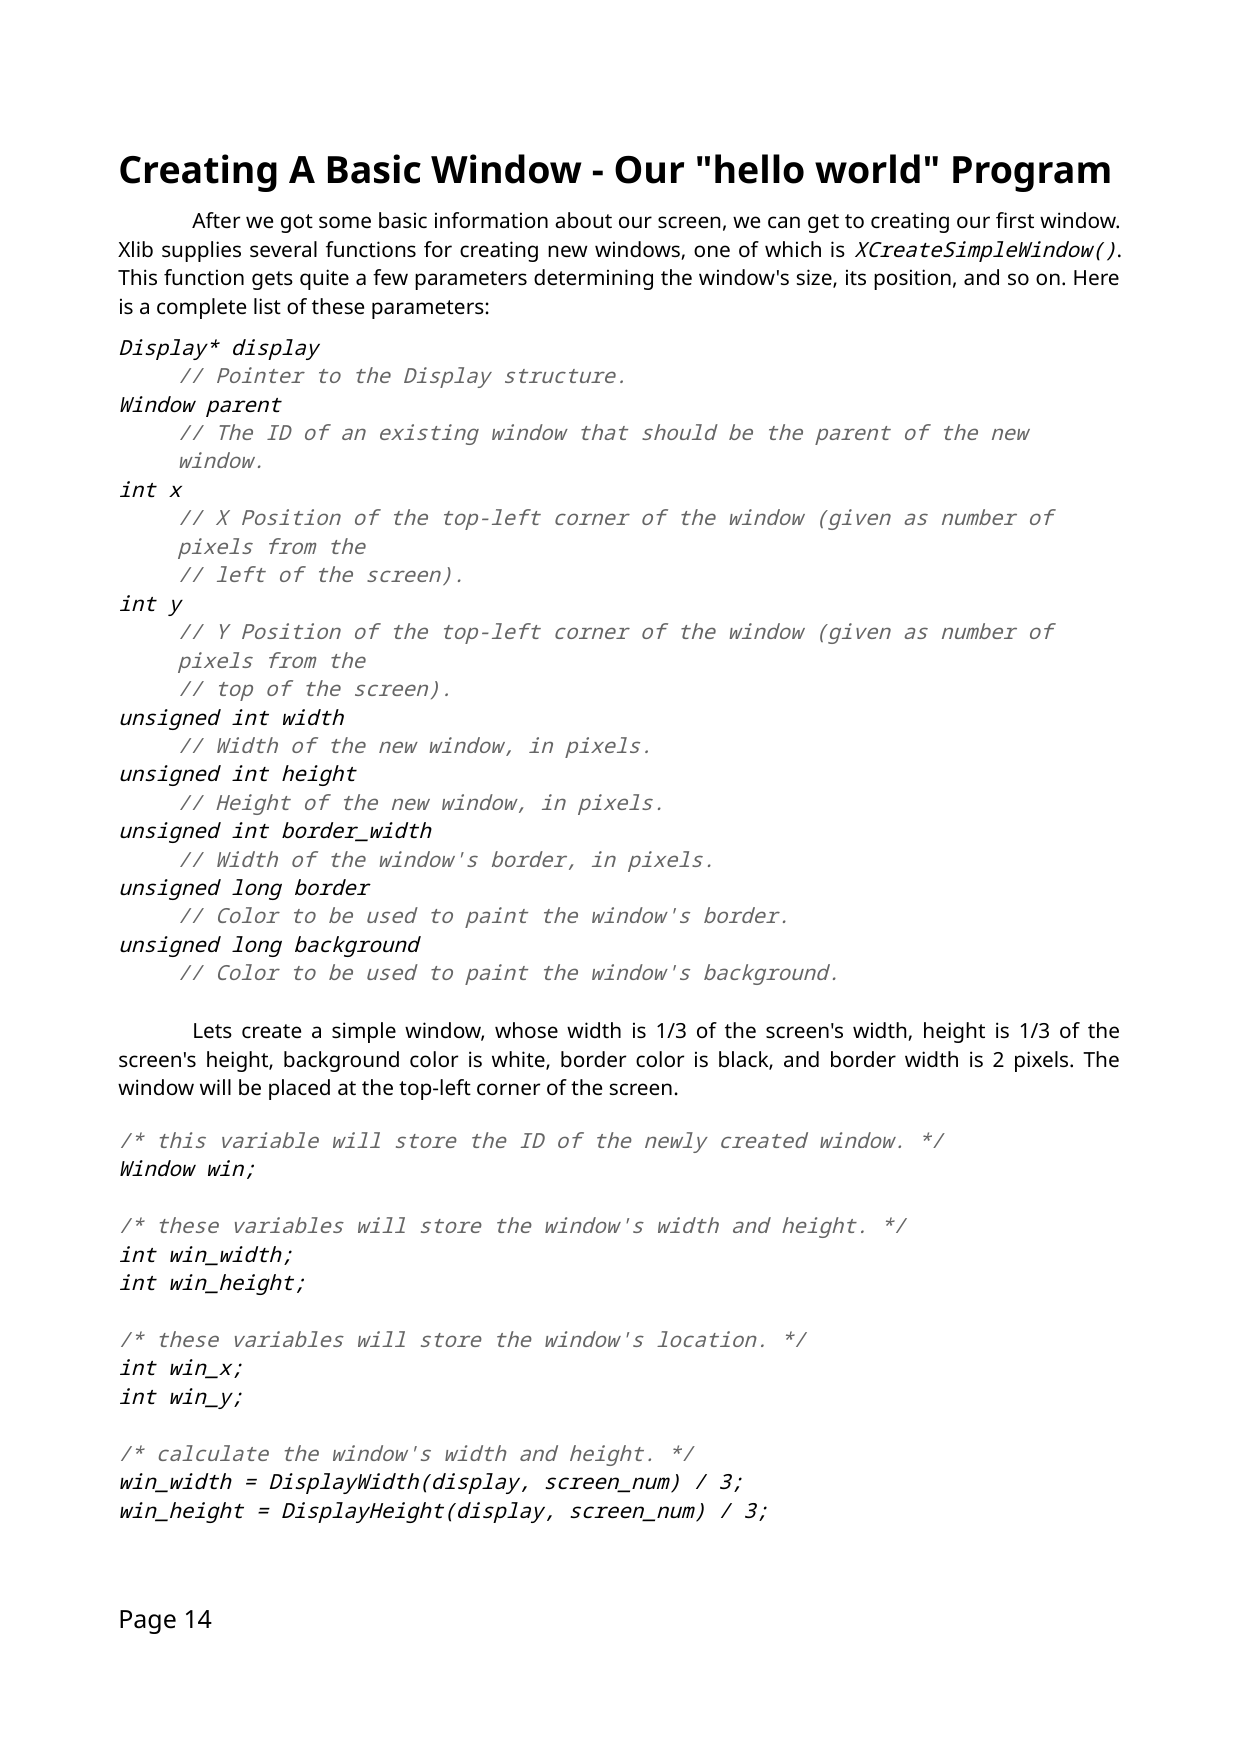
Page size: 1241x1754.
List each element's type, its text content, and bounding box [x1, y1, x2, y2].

text /* these variables will store the window's width and height. */ [118, 1211, 1122, 1240]
list // Height of the new window, in pixels. [177, 788, 1122, 816]
text int win_height; [118, 1268, 1122, 1297]
list // The ID of an existing window that should be the parent of the new window. [177, 418, 1122, 475]
list // Width of the window's border, in pixels. [177, 845, 1122, 873]
subtitle unsigned long background [118, 930, 1122, 958]
text int win_x; [118, 1353, 1122, 1382]
text /* calculate the window's width and height. */ [118, 1439, 1122, 1467]
text int win_y; [118, 1382, 1122, 1410]
subtitle unsigned int height [118, 759, 1122, 788]
subtitle Creating A Basic Window - Our "hello world" Program [118, 143, 1122, 194]
subtitle Display* display [118, 333, 1122, 361]
list // top of the screen). [177, 674, 1122, 703]
subtitle int y [118, 589, 1122, 617]
list // Y Position of the top-left corner of the window (given as number of pixels from the [177, 617, 1122, 674]
text /* these variables will store the window's location. */ [118, 1325, 1122, 1353]
subtitle unsigned int width [118, 703, 1122, 731]
list // left of the screen). [177, 560, 1122, 589]
text win_height = DisplayHeight(display, screen_num) / 3; [118, 1496, 1122, 1524]
text After we got some basic information about our screen, we can get to creating our first window. Xlib supplies several functions for creating new windows, one of which is XCreateSimpleWindow(). This function gets quite a few parameters determining the window's size, its position, and so on. Here is a complete list of these parameters: [118, 207, 1122, 320]
list // Width of the new window, in pixels. [177, 731, 1122, 759]
text Lets create a simple window, whose width is 1/3 of the screen's width, height is 1/3 of the screen's height, background color is white, border color is black, and border width is 2 pixels. The window will be placed at the top-left corner of the screen. [118, 1016, 1122, 1102]
list // Pointer to the Display structure. [177, 361, 1122, 390]
text int win_width; [118, 1240, 1122, 1268]
subtitle unsigned long border [118, 873, 1122, 902]
subtitle int x [118, 475, 1122, 503]
list // Color to be used to paint the window's border. [177, 902, 1122, 930]
list // Color to be used to paint the window's background. [177, 958, 1122, 987]
text win_width = DisplayWidth(display, screen_num) / 3; [118, 1467, 1122, 1496]
text /* this variable will store the ID of the newly created window. */ [118, 1126, 1122, 1154]
subtitle unsigned int border_width [118, 816, 1122, 845]
subtitle Window parent [118, 390, 1122, 418]
list // X Position of the top-left corner of the window (given as number of pixels from the [177, 503, 1122, 560]
text Window win; [118, 1154, 1122, 1183]
